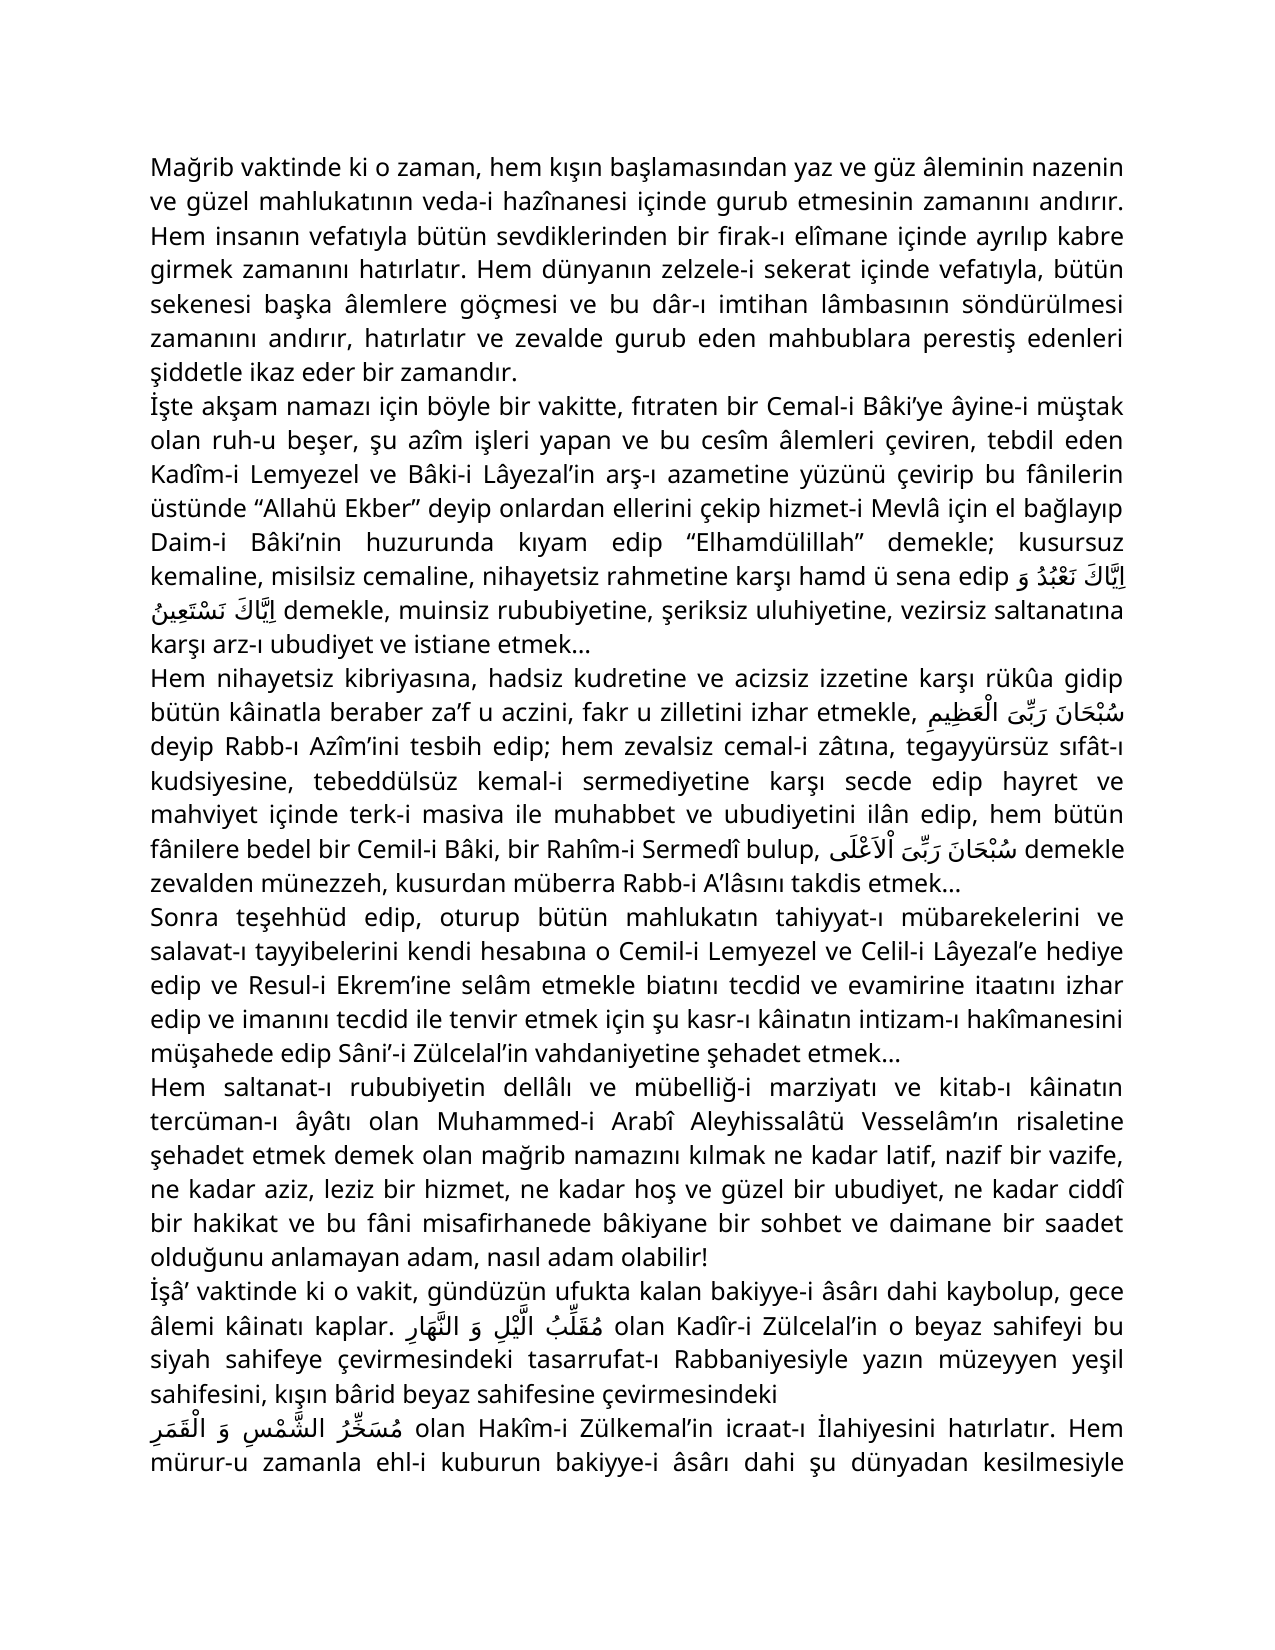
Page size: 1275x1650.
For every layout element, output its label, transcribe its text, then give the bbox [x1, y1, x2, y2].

text Hem saltanat-ı rububiyetin dellâlı ve mübelliğ-i marziyatı ve kitab-ı kâinatın tercüman-ı âyâtı olan Muhammed-i Arabî Aleyhissalâtü Vesselâm’ın risaletine şehadet etmek demek olan mağrib namazını kılmak ne kadar latif, nazif bir vazife, ne kadar aziz, leziz bir hizmet, ne kadar hoş ve güzel bir ubudiyet, ne kadar ciddî bir hakikat ve bu fâni misafirhanede bâkiyane bir sohbet ve daimane bir saadet olduğunu anlamayan adam, nasıl adam olabilir! [150, 1070, 1125, 1274]
text Hem nihayetsiz kibriyasına, hadsiz kudretine ve acizsiz izzetine karşı rükûa gidip bütün kâinatla beraber za’f u aczini, fakr u zilletini izhar etmekle, سُبْحَانَ رَبِّىَ الْعَظِيمِ deyip Rabb-ı Azîm’ini tesbih edip; hem zevalsiz cemal-i zâtına, tegayyürsüz sıfât-ı kudsiyesine, tebeddülsüz kemal-i sermediyetine karşı secde edip hayret ve mahviyet içinde terk-i masiva ile muhabbet ve ubudiyetini ilân edip, hem bütün fânilere bedel bir Cemil-i Bâki, bir Rahîm-i Sermedî bulup, سُبْحَانَ رَبِّىَ اْلاَعْلَى demekle zevalden münezzeh, kusurdan müberra Rabb-i A’lâsını takdis etmek… [150, 661, 1125, 899]
text Sonra teşehhüd edip, oturup bütün mahlukatın tahiyyat-ı mübarekelerini ve salavat-ı tayyibelerini kendi hesabına o Cemil-i Lemyezel ve Celil-i Lâyezal’e hediye edip ve Resul-i Ekrem’ine selâm etmekle biatını tecdid ve evamirine itaatını izhar edip ve imanını tecdid ile tenvir etmek için şu kasr-ı kâinatın intizam-ı hakîmanesini müşahede edip Sâni’-i Zülcelal’in vahdaniyetine şehadet etmek… [150, 899, 1125, 1070]
text مُسَخِّرُ الشَّمْسِ وَ الْقَمَرِ olan Hakîm-i Zülkemal’in icraat-ı İlahiyesini hatırlatır. Hem mürur-u zamanla ehl-i kuburun bakiyye-i âsârı dahi şu dünyadan kesilmesiyle bütün bütün başka âleme geçmesindeki Hâlık-ı Mevt ve Hayat’ın şuunat-ı İlahiyesini andırır. Hem dar ve fâni ve hakir dünyanın tamamen harab olup, azîm sekeratıyla vefat edip, geniş ve bâki ve azametli âlem-i âhiretin inkişafında Hâlık-ı Arz ve Semavat’ın tasarrufat-ı celaliyesini ve tecelliyat-ı cemaliyesini andırır, hatırlattırır bir zamandır. Hem şu kâinatın Mâlik ve Mutasarrıf-ı Hakikîsi, Mabud ve Mahbub-u Hakikîsi o zât olabilir ki; gece gündüzü, kış ve yazı, dünya ve âhireti, bir kitabın sahifeleri gibi sühuletle çevirir, yazar bozar, değiştirir. Bütün bunlara hükmeder bir Kadîr-i Mutlak olduğunu isbat eden bir vaziyettir. [150, 1410, 1125, 1478]
text İşâ’ vaktinde ki o vakit, gündüzün ufukta kalan bakiyye-i âsârı dahi kaybolup, gece âlemi kâinatı kaplar. مُقَلِّبُ الَّيْلِ وَ النَّهَارِ olan Kadîr-i Zülcelal’in o beyaz sahifeyi bu siyah sahifeye çevirmesindeki tasarrufat-ı Rabbaniyesiyle yazın müzeyyen yeşil sahifesini, kışın bârid beyaz sahifesine çevirmesindeki [150, 1274, 1125, 1410]
text Mağrib vaktinde ki o zaman, hem kışın başlamasından yaz ve güz âleminin nazenin ve güzel mahlukatının veda-i hazînanesi içinde gurub etmesinin zamanını andırır. Hem insanın vefatıyla bütün sevdiklerinden bir firak-ı elîmane içinde ayrılıp kabre girmek zamanını hatırlatır. Hem dünyanın zelzele-i sekerat içinde vefatıyla, bütün sekenesi başka âlemlere göçmesi ve bu dâr-ı imtihan lâmbasının söndürülmesi zamanını andırır, hatırlatır ve zevalde gurub eden mahbublara perestiş edenleri şiddetle ikaz eder bir zamandır. [150, 150, 1125, 388]
text İşte akşam namazı için böyle bir vakitte, fıtraten bir Cemal-i Bâki’ye âyine-i müştak olan ruh-u beşer, şu azîm işleri yapan ve bu cesîm âlemleri çeviren, tebdil eden Kadîm-i Lemyezel ve Bâki-i Lâyezal’in arş-ı azametine yüzünü çevirip bu fânilerin üstünde “Allahü Ekber” deyip onlardan ellerini çekip hizmet-i Mevlâ için el bağlayıp Daim-i Bâki’nin huzurunda kıyam edip “Elhamdülillah” demekle; kusursuz kemaline, misilsiz cemaline, nihayetsiz rahmetine karşı hamd ü sena edip اِيَّاكَ نَعْبُدُ وَ اِيَّاكَ نَسْتَعِينُ demekle, muinsiz rububiyetine, şeriksiz uluhiyetine, vezirsiz saltanatına karşı arz-ı ubudiyet ve istiane etmek… [150, 388, 1125, 661]
